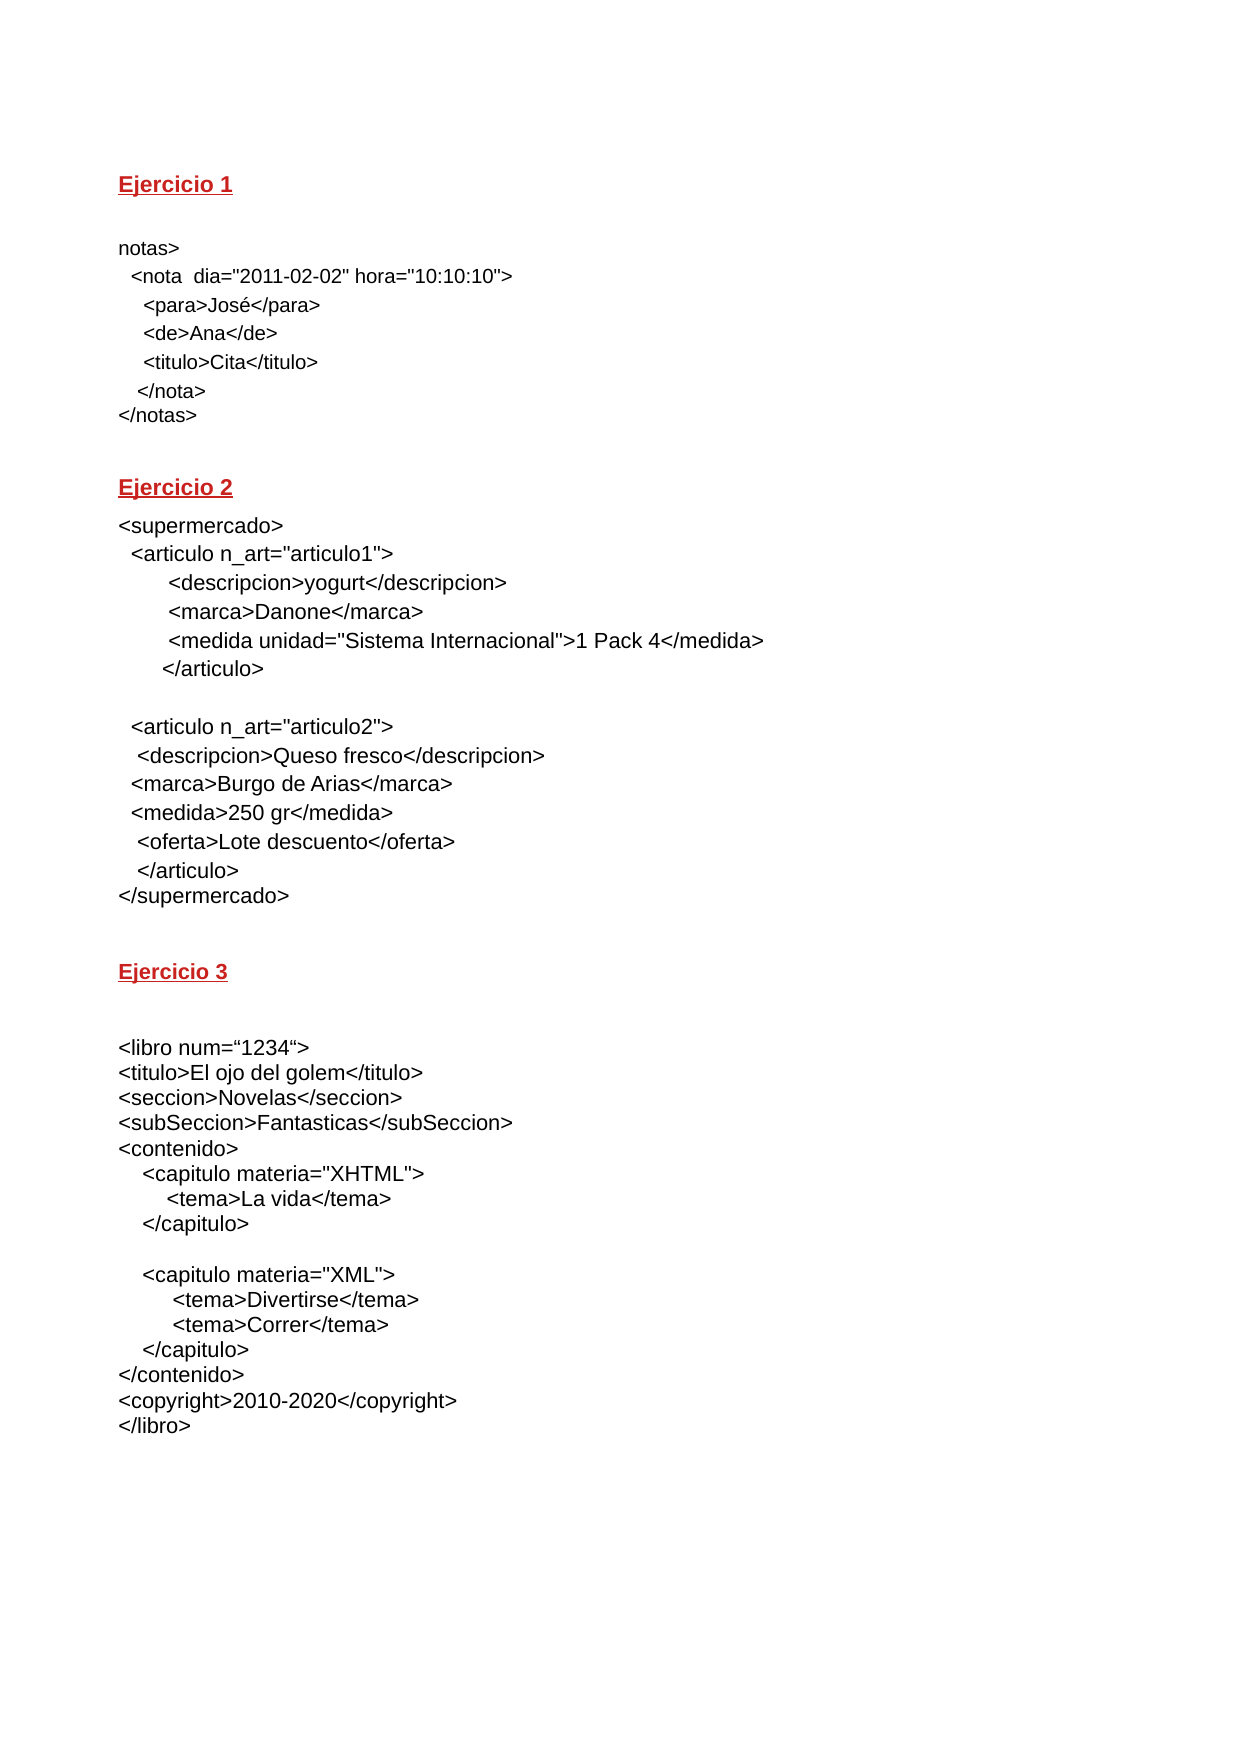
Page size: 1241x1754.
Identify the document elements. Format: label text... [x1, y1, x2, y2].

text <descripcion>Queso fresco</descripcion> [118, 740, 1122, 768]
text <para>José</para> [118, 289, 1122, 317]
text notas> [118, 237, 1122, 260]
text <titulo>El ojo del golem</titulo> [118, 1060, 1122, 1085]
text </articulo> [118, 855, 1122, 883]
text <descripcion>yogurt</descripcion> [118, 567, 1122, 596]
text <articulo n_art="articulo1"> [118, 538, 1122, 567]
text <nota dia="2011-02-02" hora="10:10:10"> [118, 260, 1122, 289]
text <tema>Correr</tema> [118, 1312, 1122, 1337]
text <de>Ana</de> [118, 317, 1122, 346]
text <articulo n_art="articulo2"> [118, 711, 1122, 740]
text </capitulo> [118, 1211, 1122, 1236]
text </nota> [118, 375, 1122, 404]
text <subSeccion>Fantasticas</subSeccion> [118, 1110, 1122, 1136]
text <titulo>Cita</titulo> [118, 346, 1122, 375]
text </libro> [118, 1413, 1122, 1438]
text Ejercicio 3 [118, 959, 1122, 984]
text <seccion>Novelas</seccion> [118, 1085, 1122, 1110]
text Ejercicio 2 [118, 474, 1122, 500]
text </contenido> [118, 1362, 1122, 1388]
text <medida>250 gr</medida> [118, 797, 1122, 826]
text </articulo> [118, 653, 1122, 682]
text <medida unidad="Sistema Internacional">1 Pack 4</medida> [118, 625, 1122, 653]
text </capitulo> [118, 1337, 1122, 1362]
text <oferta>Lote descuento</oferta> [118, 826, 1122, 855]
text <marca>Danone</marca> [118, 596, 1122, 625]
text <tema>Divertirse</tema> [118, 1287, 1122, 1312]
text <libro num=“1234“> [118, 1035, 1122, 1060]
text <copyright>2010-2020</copyright> [118, 1388, 1122, 1413]
text <capitulo materia="XHTML"> [118, 1161, 1122, 1186]
text <marca>Burgo de Arias</marca> [118, 768, 1122, 797]
text <tema>La vida</tema> [118, 1186, 1122, 1211]
text <capitulo materia="XML"> [118, 1262, 1122, 1287]
text Ejercicio 1 [118, 171, 1122, 197]
text <contenido> [118, 1136, 1122, 1161]
text <supermercado> [118, 513, 1122, 538]
text </notas> [118, 404, 1122, 427]
text </supermercado> [118, 883, 1122, 909]
